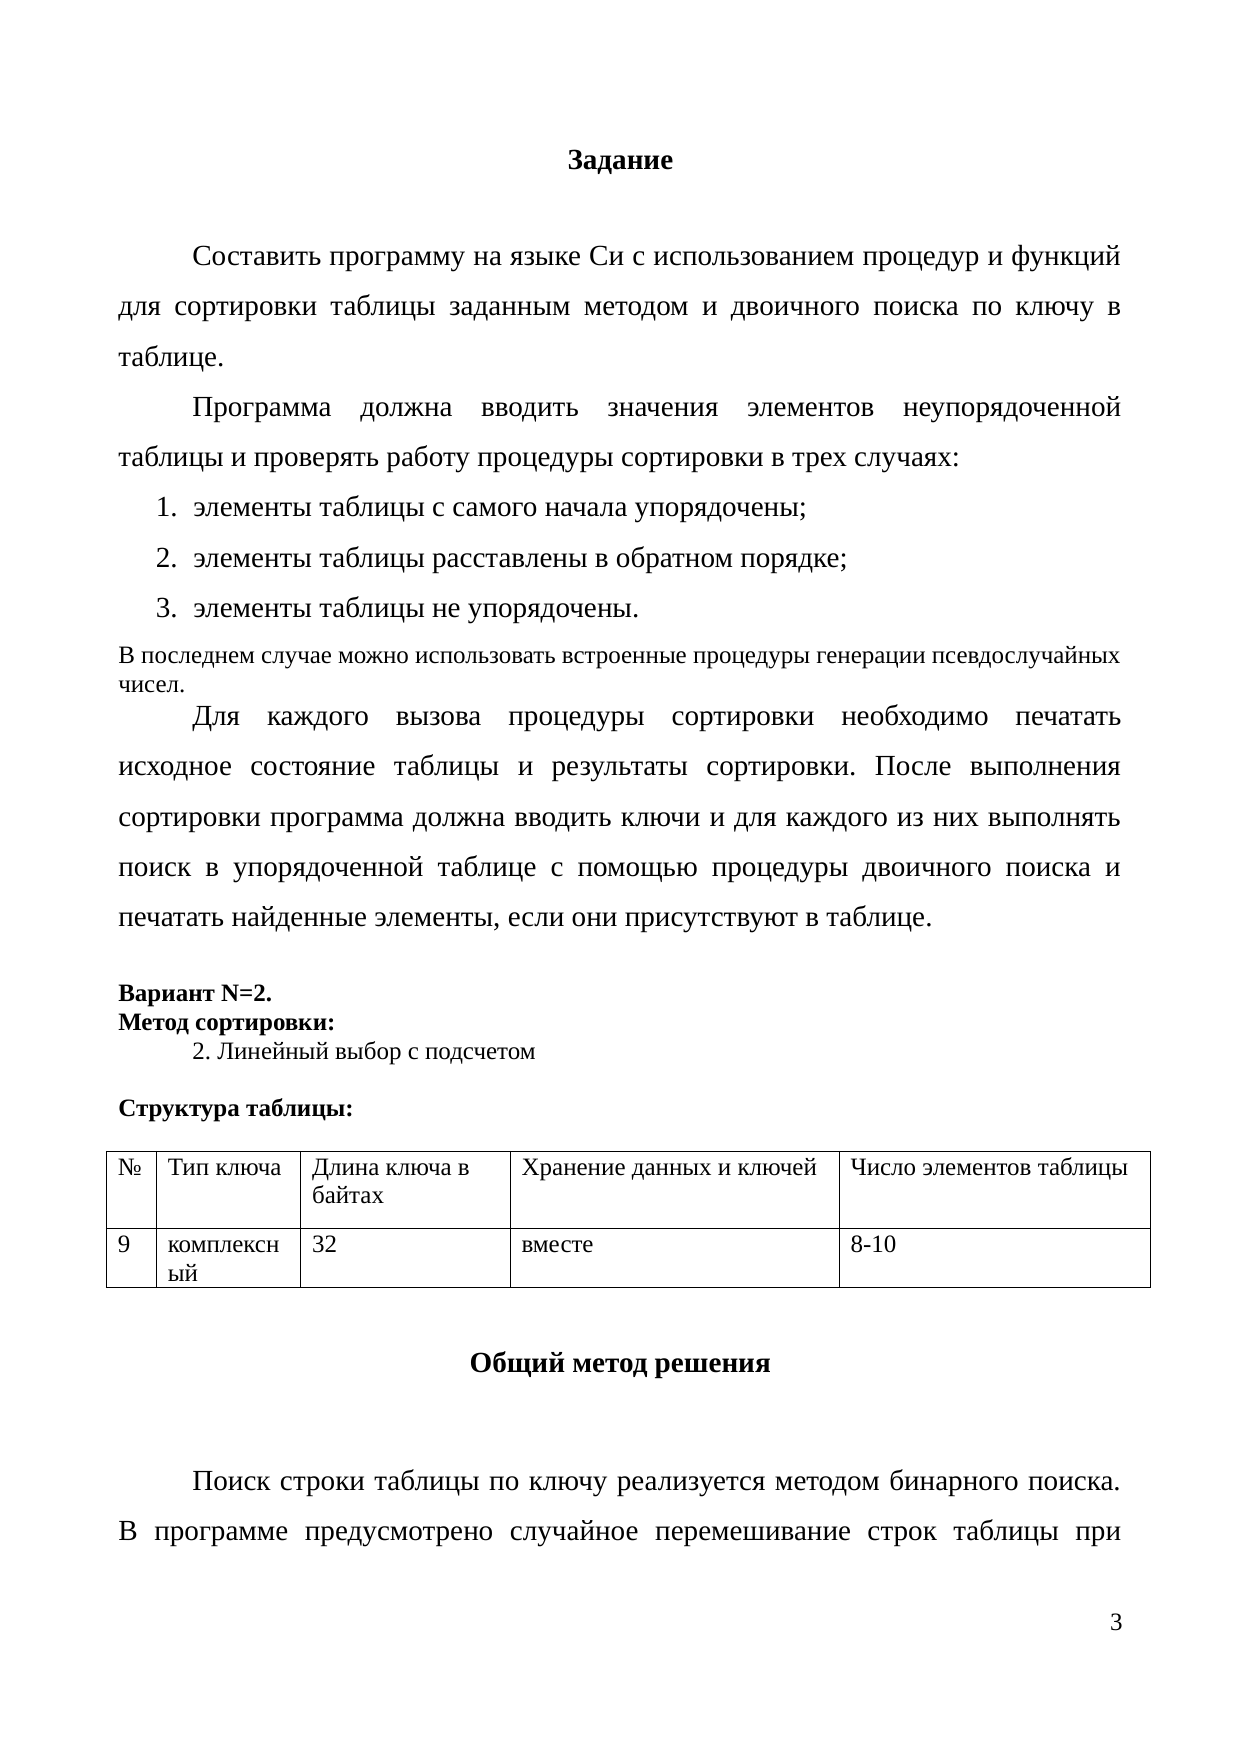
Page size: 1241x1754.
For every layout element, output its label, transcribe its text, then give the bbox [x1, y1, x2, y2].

table_header Длина ключа в байтах [301, 1152, 510, 1228]
list Общий метод решения [118, 1345, 1122, 1379]
table_header Тип ключа [157, 1152, 300, 1228]
text В последнем случае можно использовать встроенные процедуры генерации псевдослучайных чисел. [118, 641, 1122, 698]
table_header Хранение данных и ключей [511, 1152, 839, 1228]
text Программа должна вводить значения элементов неупорядоченной таблицы и проверять работу процедуры сортировки в трех случаях: [118, 389, 1122, 473]
list элементы таблицы расставлены в обратном порядке; [156, 540, 1122, 573]
text Составить программу на языке Си с использованием процедур и функций для сортировки таблицы заданным методом и двоичного поиска по ключу в таблице. [118, 238, 1122, 372]
text Вариант N=2. [118, 978, 1122, 1007]
text Структура таблицы: [118, 1093, 1122, 1122]
table_cell комплексный [157, 1229, 300, 1287]
table_cell 32 [301, 1229, 510, 1287]
text Поиск строки таблицы по ключу реализуется методом бинарного поиска. В программе предусмотрено случайное перемешивание строк таблицы при [118, 1463, 1122, 1546]
list элементы таблицы с самого начала упорядочены; [156, 489, 1122, 523]
table_header Число элементов таблицы [840, 1152, 1150, 1228]
list Задание [118, 142, 1122, 176]
text 2. Линейный выбор с подсчетом [118, 1036, 1122, 1064]
table_header № [107, 1152, 156, 1228]
table_cell 9 [107, 1229, 156, 1287]
table_cell вместе [511, 1229, 839, 1287]
text Метод сортировки: [118, 1007, 1122, 1036]
table_cell 8-10 [840, 1229, 1150, 1287]
list элементы таблицы не упорядочены. [156, 590, 1122, 624]
text Для каждого вызова процедуры сортировки необходимо печатать исходное состояние таблицы и результаты сортировки. После выполнения сортировки программа должна вводить ключи и для каждого из них выполнять поиск в упорядоченной таблице с помощью процедуры двоичного поиска и печатать найденные элементы, если они присутствуют в таблице. [118, 698, 1122, 933]
